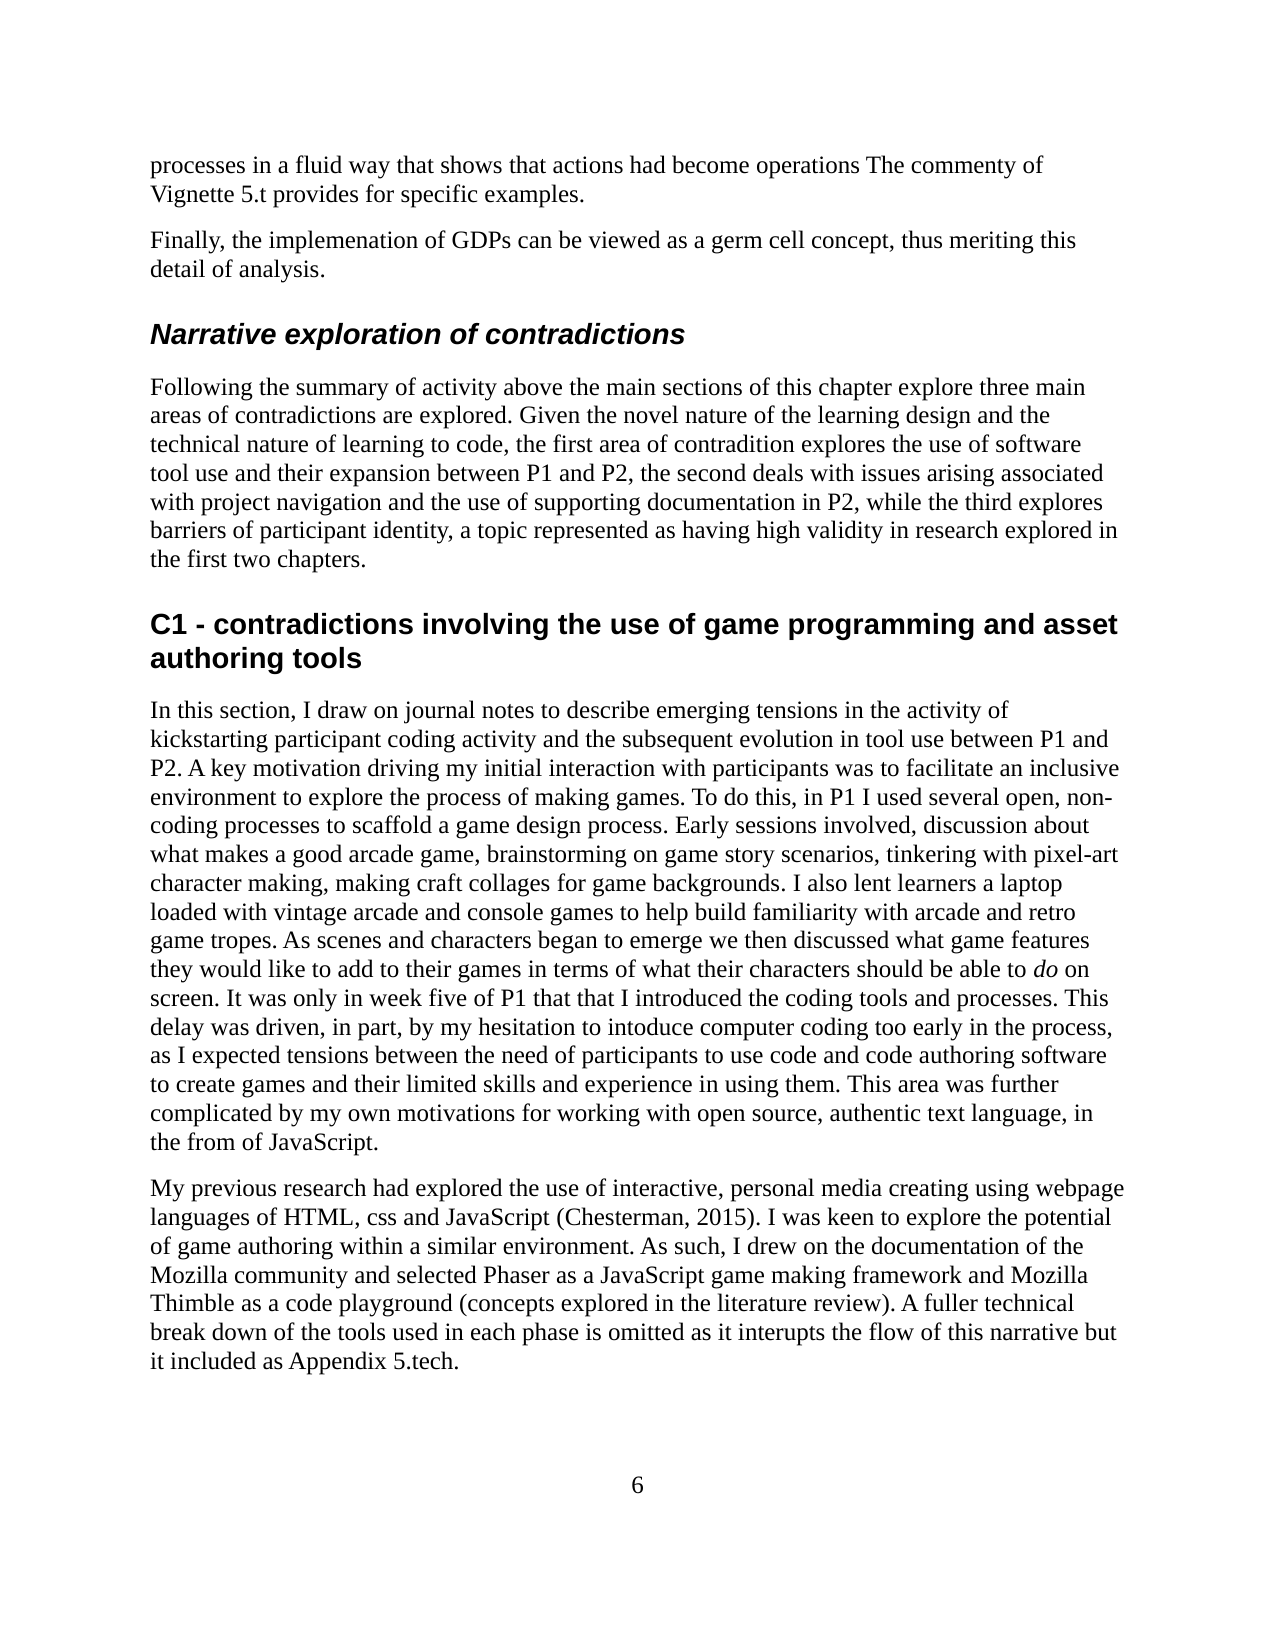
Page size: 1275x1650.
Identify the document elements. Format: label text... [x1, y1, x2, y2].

text My previous research had explored the use of interactive, personal media creating using webpage languages of HTML, css and JavaScript (Chesterman, 2015). I was keen to explore the potential of game authoring within a similar environment. As such, I drew on the documentation of the Mozilla community and selected Phaser as a JavaScript game making framework and Mozilla Thimble as a code playground (concepts explored in the literature review). A fuller technical break down of the tools used in each phase is omitted as it interupts the flow of this narrative but it included as Appendix 5.tech. [150, 1173, 1125, 1375]
text Following the summary of activity above the main sections of this chapter explore three main areas of contradictions are explored. Given the novel nature of the learning design and the technical nature of learning to code, the first area of contradition explores the use of software tool use and their expansion between P1 and P2, the second deals with issues arising associated with project navigation and the use of supporting documentation in P2, while the third explores barriers of participant identity, a topic represented as having high validity in research explored in the first two chapters. [150, 372, 1125, 573]
text processes in a fluid way that shows that actions had become operations The commenty of Vignette 5.t provides for specific examples. [150, 150, 1125, 207]
text Finally, the implemenation of GDPs can be viewed as a germ cell concept, thus meriting this detail of analysis. [150, 225, 1125, 283]
text In this section, I draw on journal notes to describe emerging tensions in the activity of kickstarting participant coding activity and the subsequent evolution in tool use between P1 and P2. A key motivation driving my initial interaction with participants was to facilitate an inclusive environment to explore the process of making games. To do this, in P1 I used several open, non-coding processes to scaffold a game design process. Early sessions involved, discussion about what makes a good arcade game, brainstorming on game story scenarios, tinkering with pixel-art character making, making craft collages for game backgrounds. I also lent learners a laptop loaded with vintage arcade and console games to help build familiarity with arcade and retro game tropes. As scenes and characters began to emerge we then discussed what game features they would like to add to their games in terms of what their characters should be able to do on screen. It was only in week five of P1 that that I introduced the coding tools and processes. This delay was driven, in part, by my hesitation to intoduce computer coding too early in the process, as I expected tensions between the need of participants to use code and code authoring software to create games and their limited skills and experience in using them. This area was further complicated by my own motivations for working with open source, authentic text language, in the from of JavaScript. [150, 696, 1125, 1156]
subtitle C1 - contradictions involving the use of game programming and asset authoring tools [150, 607, 1125, 674]
subtitle Narrative exploration of contradictions [150, 317, 1125, 350]
